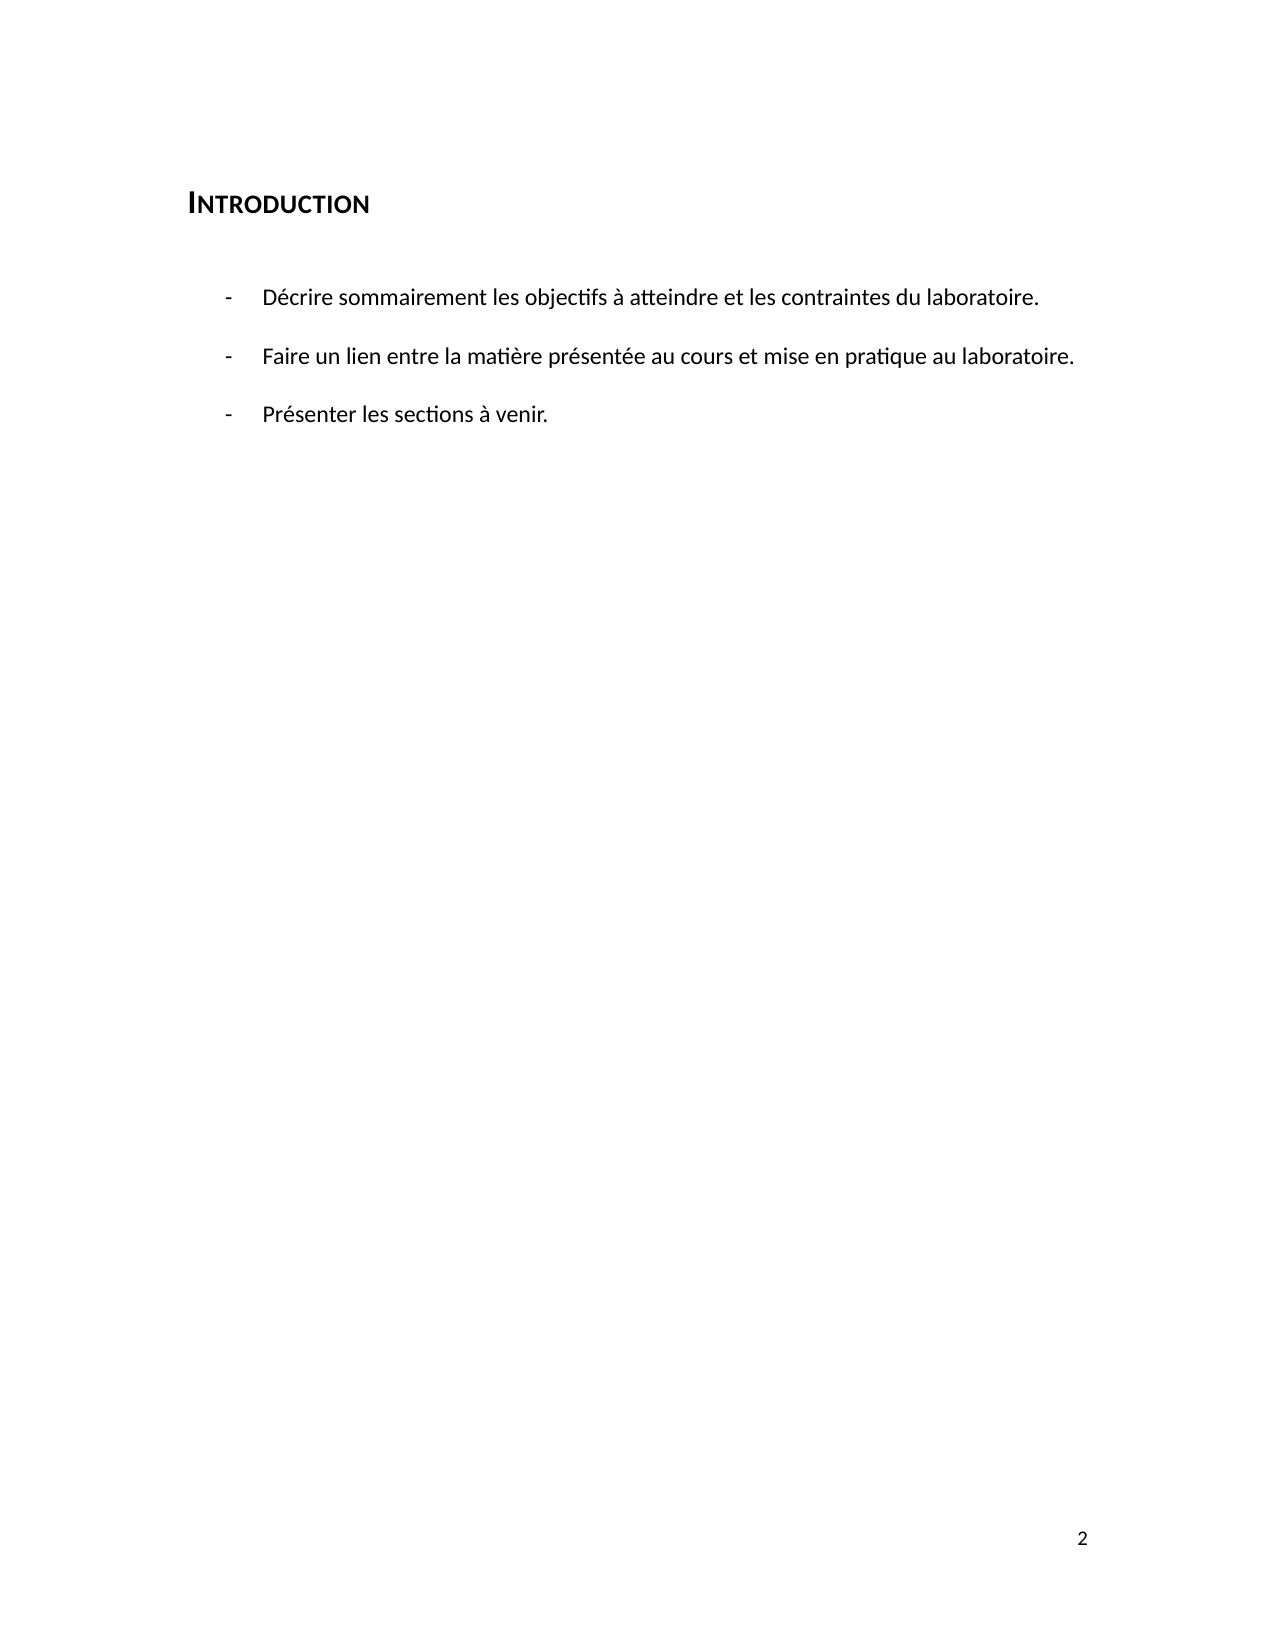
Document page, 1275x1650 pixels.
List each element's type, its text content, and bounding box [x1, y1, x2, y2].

list Présenter les sections à venir. [225, 399, 1087, 428]
list Décrire sommairement les objectifs à atteindre et les contraintes du laboratoire. [225, 282, 1087, 311]
list Faire un lien entre la matière présentée au cours et mise en pratique au laboratoire. [225, 341, 1087, 370]
subtitle Introduction [187, 181, 1087, 222]
